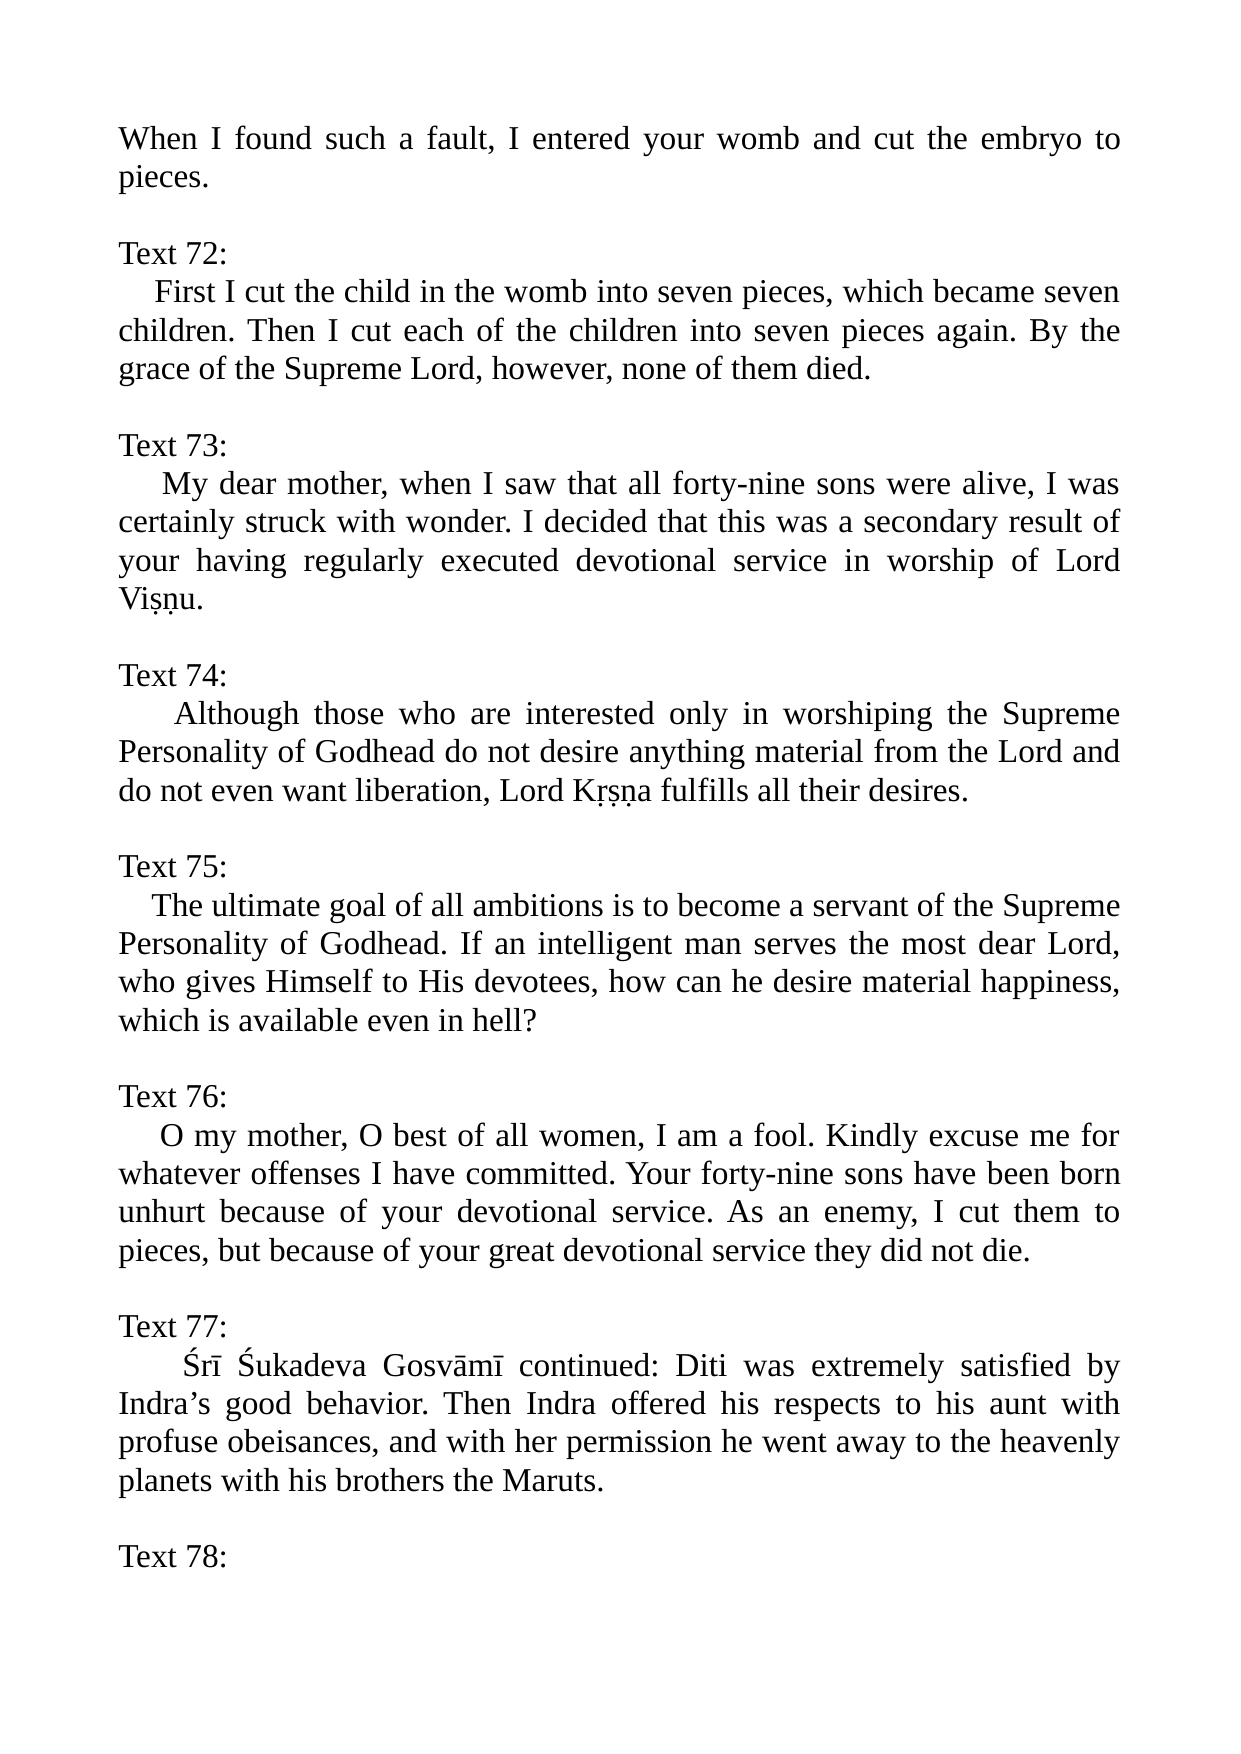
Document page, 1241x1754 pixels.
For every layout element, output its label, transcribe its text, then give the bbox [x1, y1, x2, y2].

text When I found such a fault, I entered your womb and cut the embryo to pieces. [118, 118, 1122, 195]
text O my mother, O best of all women, I am a fool. Kindly excuse me for whatever offenses I have committed. Your forty-nine sons have been born unhurt because of your devotional service. As an enemy, I cut them to pieces, but because of your great devotional service they did not die. [118, 1115, 1122, 1268]
text Text 72: [118, 233, 1122, 271]
text Text 76: [118, 1076, 1122, 1115]
text Text 78: [118, 1536, 1122, 1575]
text The ultimate goal of all ambitions is to become a servant of the Supreme Personality of Godhead. If an intelligent man serves the most dear Lord, who gives Himself to His devotees, how can he desire material happiness, which is available even in hell? [118, 885, 1122, 1038]
text Text 75: [118, 846, 1122, 885]
text Although those who are interested only in worshiping the Supreme Personality of Godhead do not desire anything material from the Lord and do not even want liberation, Lord Kṛṣṇa fulfills all their desires. [118, 693, 1122, 808]
text Śrī Śukadeva Gosvāmī continued: Diti was extremely satisfied by Indra’s good behavior. Then Indra offered his respects to his aunt with profuse obeisances, and with her permission he went away to the heavenly planets with his brothers the Maruts. [118, 1345, 1122, 1498]
text My dear mother, when I saw that all forty-nine sons were alive, I was certainly struck with wonder. I decided that this was a secondary result of your having regularly executed devotional service in worship of Lord Viṣṇu. [118, 463, 1122, 616]
text Text 74: [118, 655, 1122, 693]
text Text 77: [118, 1306, 1122, 1345]
text Text 73: [118, 425, 1122, 463]
text First I cut the child in the womb into seven pieces, which became seven children. Then I cut each of the children into seven pieces again. By the grace of the Supreme Lord, however, none of them died. [118, 271, 1122, 386]
